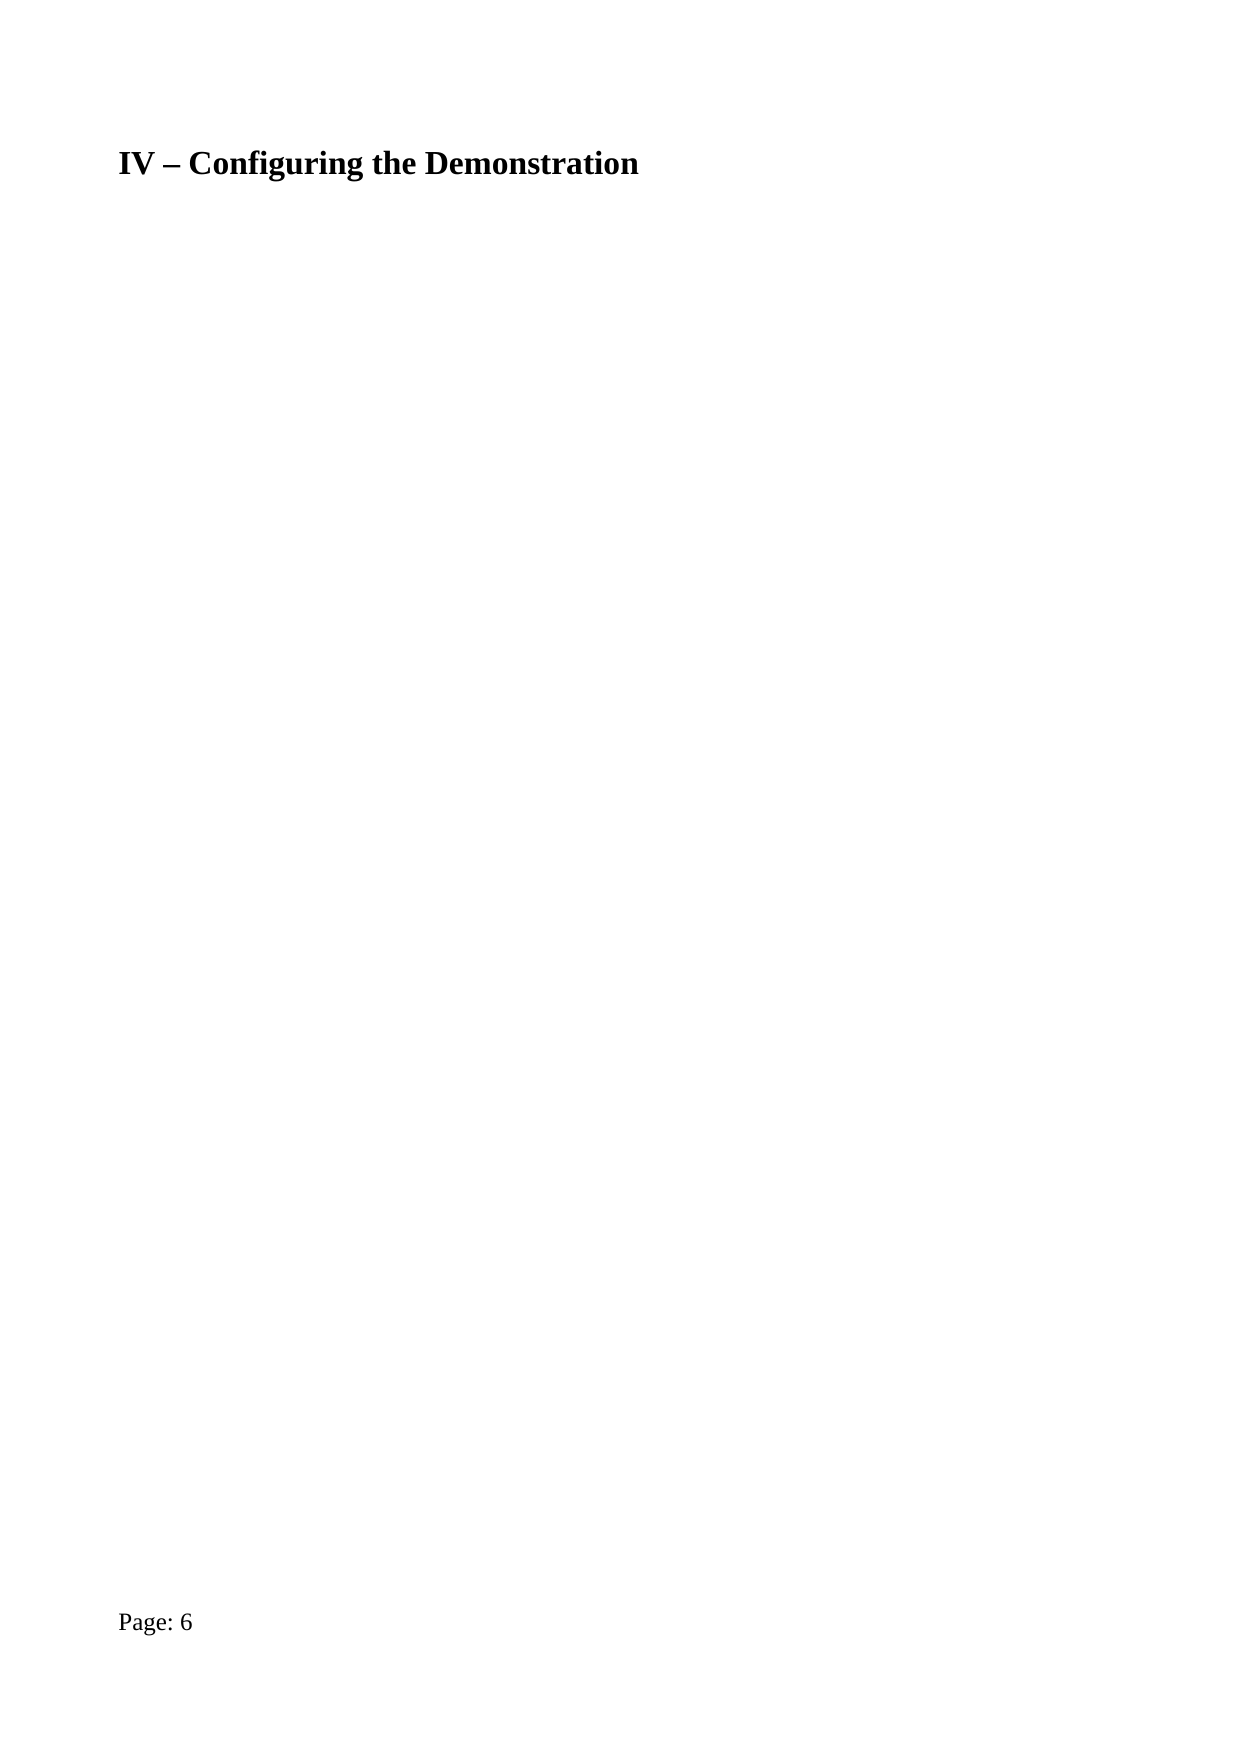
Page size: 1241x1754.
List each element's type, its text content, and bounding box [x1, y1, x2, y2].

subtitle IV – Configuring the Demonstration [118, 143, 1122, 182]
